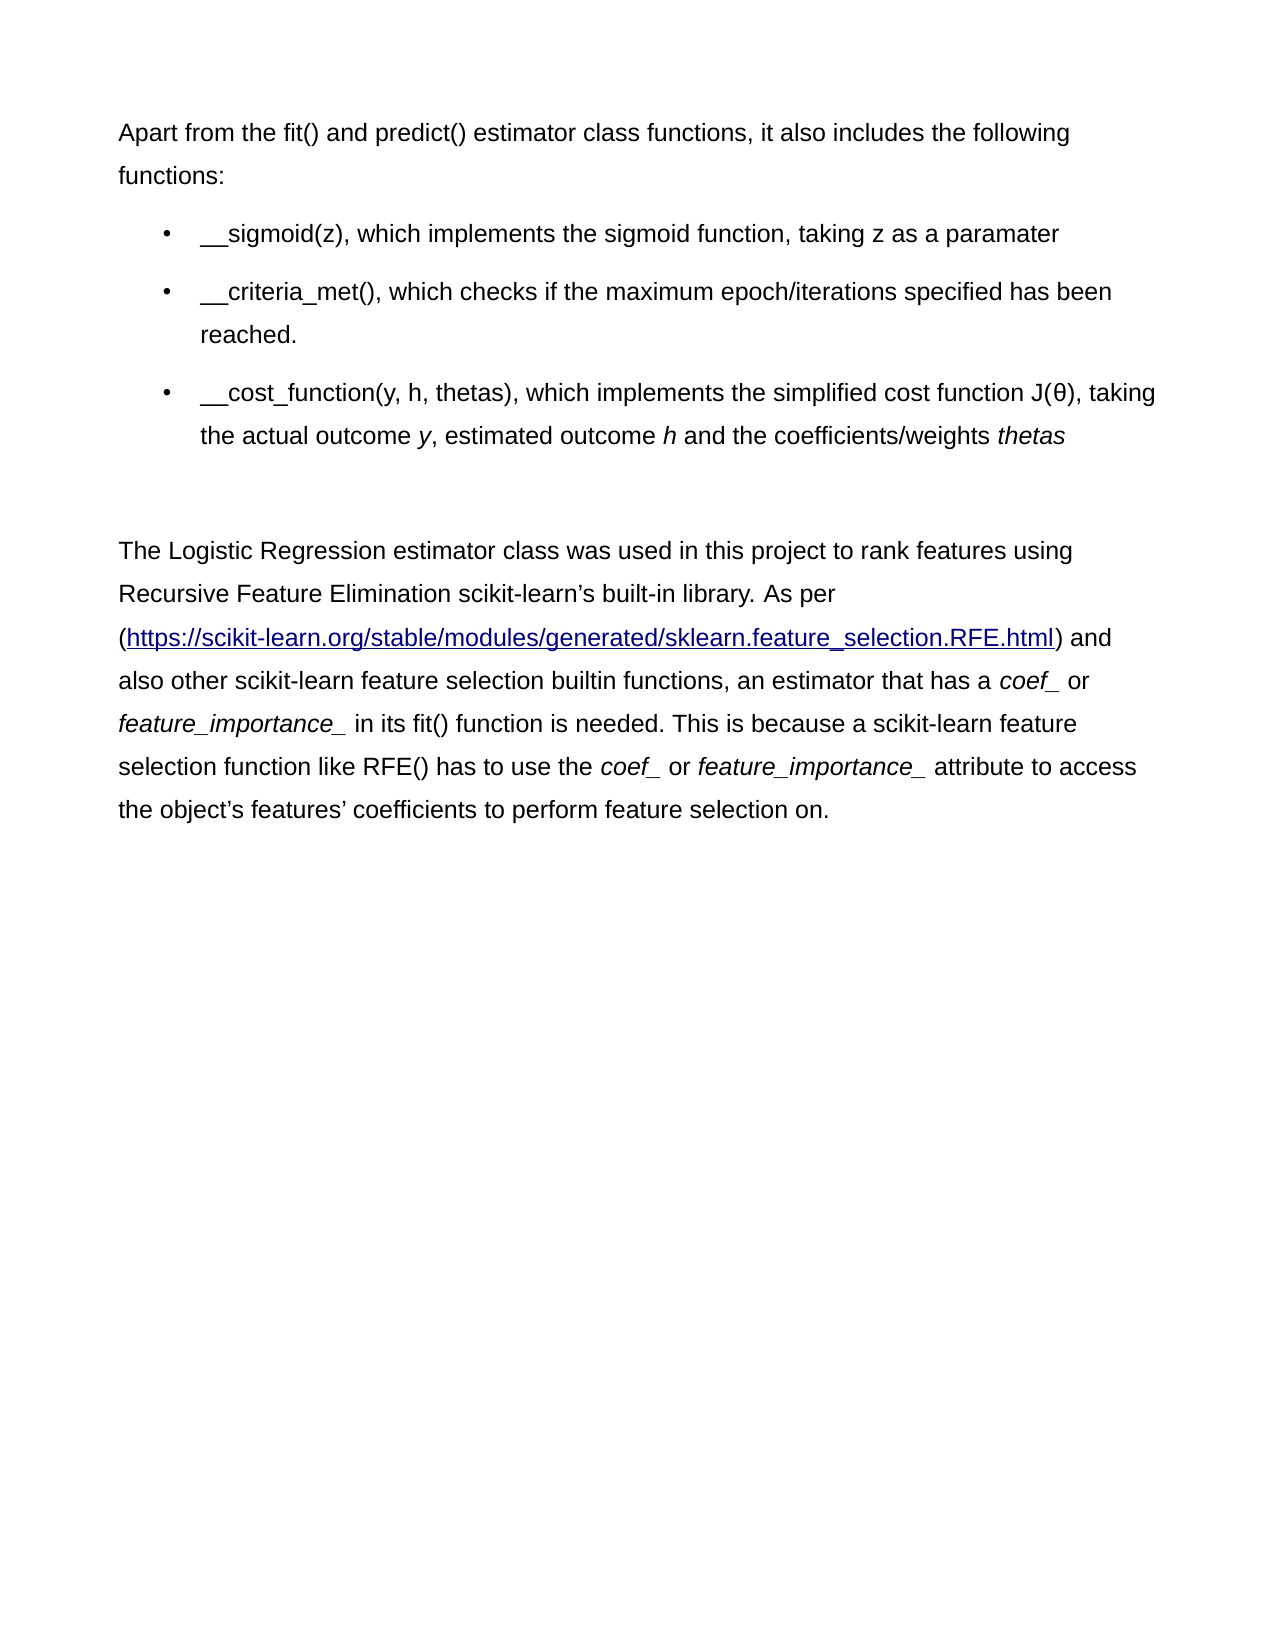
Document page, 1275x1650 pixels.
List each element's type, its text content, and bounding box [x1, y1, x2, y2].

text Apart from the fit() and predict() estimator class functions, it also includes the following functions: [118, 118, 1157, 190]
list __cost_function(y, h, thetas), which implements the simplified cost function J(θ), taking the actual outcome y, estimated outcome h and the coefficients/weights thetas [163, 378, 1157, 450]
text The Logistic Regression estimator class was used in this project to rank features using Recursive Feature Elimination scikit-learn’s built-in library. As per (https://scikit-learn.org/stable/modules/generated/sklearn.feature_selection.RFE.html) and also other scikit-learn feature selection builtin functions, an estimator that has a coef_ or feature_importance_ in its fit() function is needed. This is because a scikit-learn feature selection function like RFE() has to use the coef_ or feature_importance_ attribute to access the object’s features’ coefficients to perform feature selection on. [118, 536, 1157, 824]
list __sigmoid(z), which implements the sigmoid function, taking z as a paramater [163, 219, 1157, 248]
list __criteria_met(), which checks if the maximum epoch/iterations specified has been reached. [163, 277, 1157, 349]
